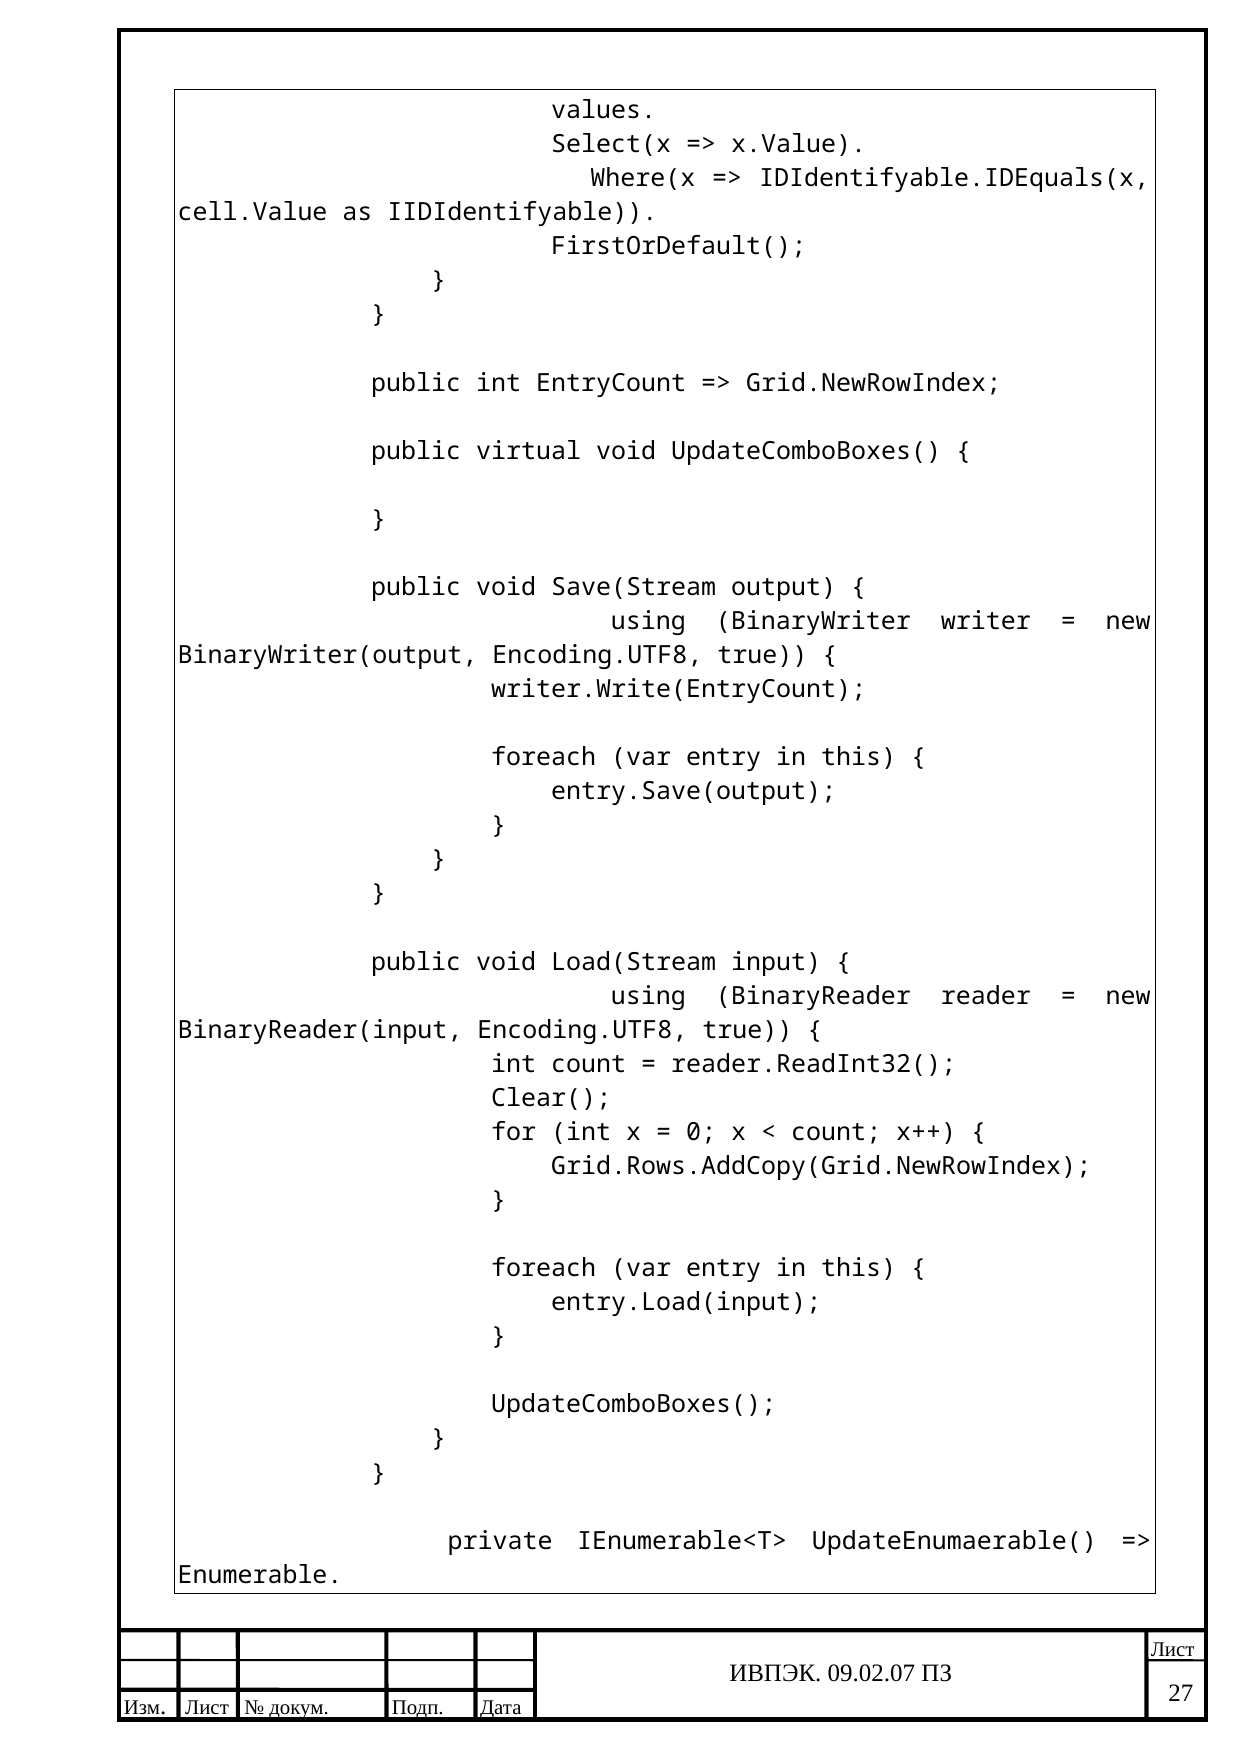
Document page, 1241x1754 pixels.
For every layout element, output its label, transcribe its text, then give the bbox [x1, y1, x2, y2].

text } [177, 262, 1152, 296]
text public void Save(Stream output) { [177, 568, 1152, 603]
text } [177, 1182, 1152, 1216]
text public void Load(Stream input) { [177, 943, 1152, 977]
text } [177, 500, 1152, 534]
text } [177, 296, 1152, 330]
text Select(x => x.Value). [177, 126, 1152, 160]
text foreach (var entry in this) { [177, 1250, 1152, 1284]
text } [177, 807, 1152, 841]
text FirstOrDefault(); [177, 228, 1152, 262]
text private IEnumerable<T> UpdateEnumaerable() => Enumerable. [175, 1519, 1155, 1593]
text foreach (var entry in this) { [177, 739, 1152, 773]
text values. [175, 90, 1155, 126]
text entry.Load(input); [177, 1284, 1152, 1318]
text using (BinaryReader reader = new BinaryReader(input, Encoding.UTF8, true)) { [177, 977, 1152, 1045]
text public int EntryCount => Grid.NewRowIndex; [177, 364, 1152, 398]
text UpdateComboBoxes(); [177, 1386, 1152, 1420]
text } [177, 875, 1152, 909]
text using (BinaryWriter writer = new BinaryWriter(output, Encoding.UTF8, true)) { [177, 603, 1152, 671]
text writer.Write(EntryCount); [177, 671, 1152, 705]
text } [177, 841, 1152, 875]
text Where(x => IDIdentifyable.IDEquals(x, cell.Value as IIDIdentifyable)). [177, 160, 1152, 228]
text Clear(); [177, 1079, 1152, 1113]
text } [177, 1318, 1152, 1352]
text for (int x = 0; x < count; x++) { [177, 1113, 1152, 1148]
text } [177, 1454, 1152, 1488]
text public virtual void UpdateComboBoxes() { [177, 432, 1152, 466]
text Grid.Rows.AddCopy(Grid.NewRowIndex); [177, 1148, 1152, 1182]
text int count = reader.ReadInt32(); [177, 1045, 1152, 1079]
text entry.Save(output); [177, 773, 1152, 807]
text } [177, 1420, 1152, 1454]
